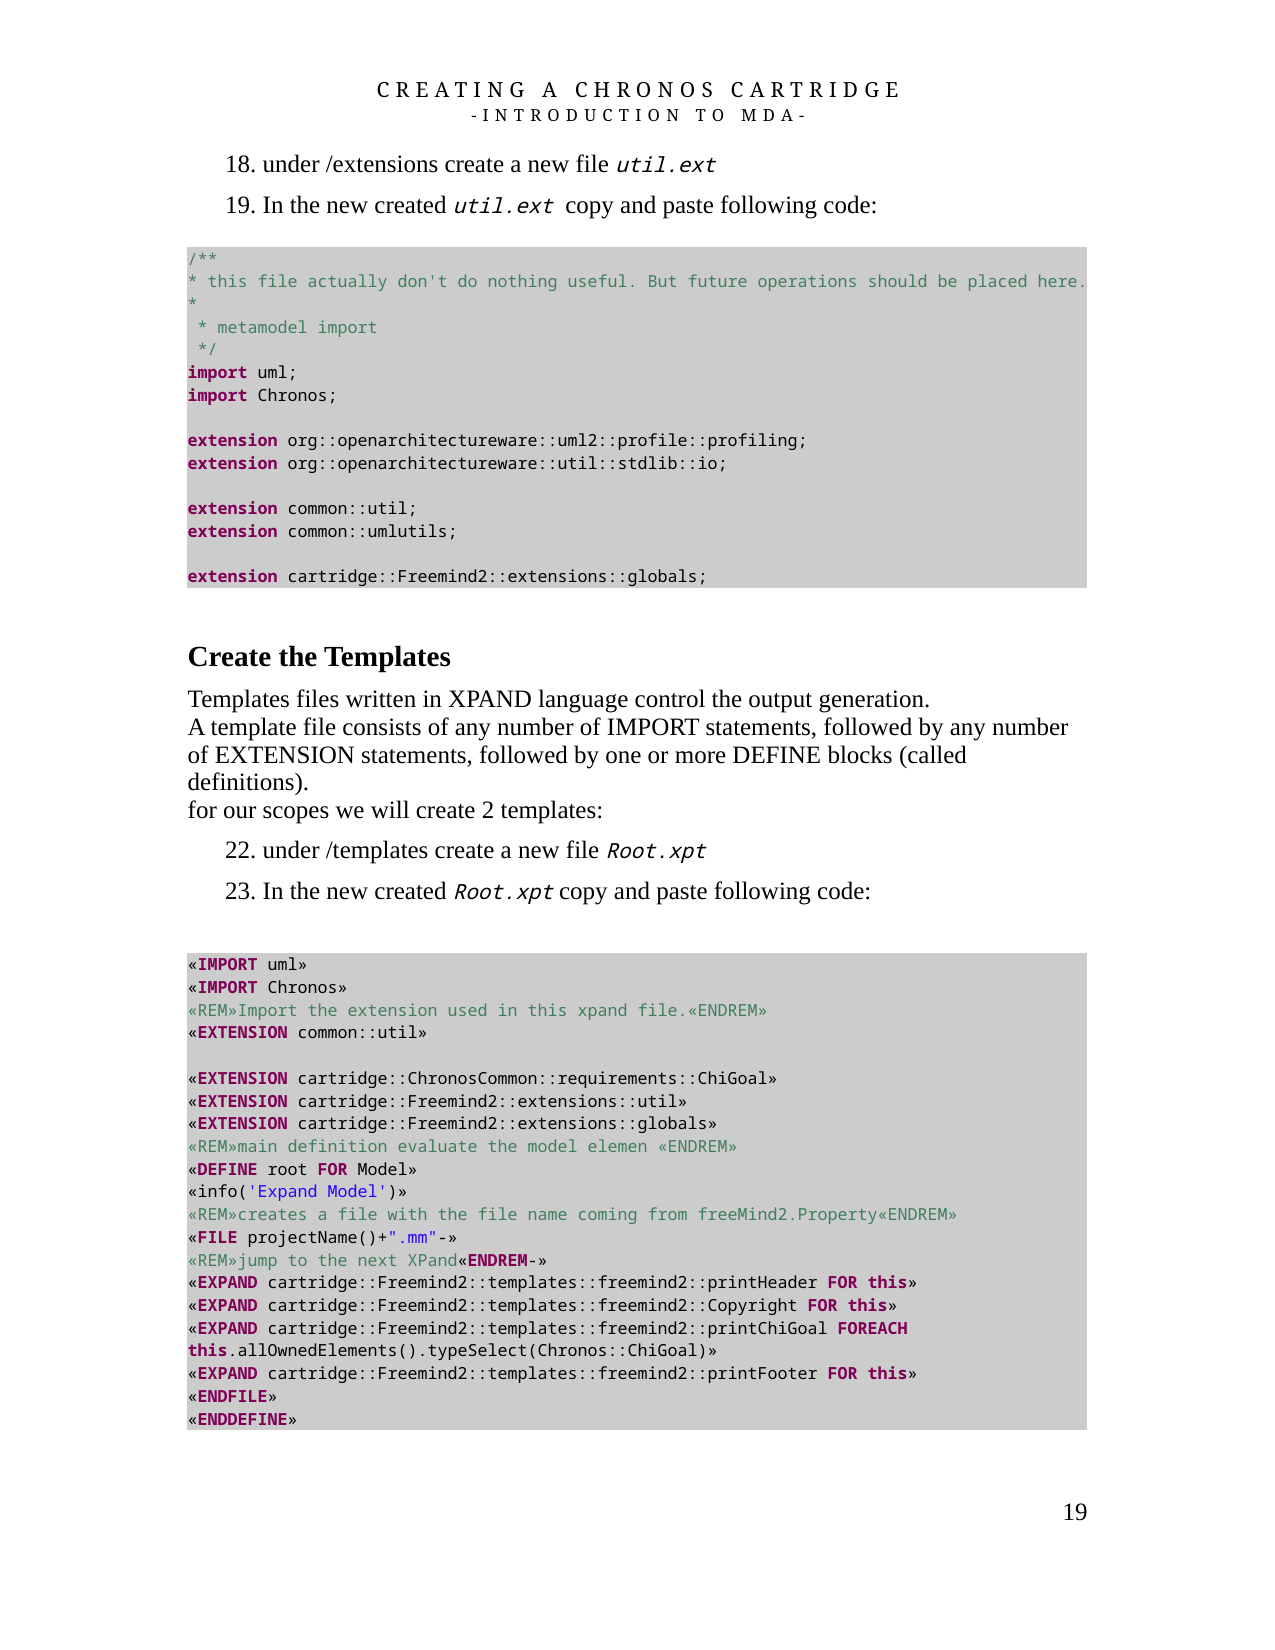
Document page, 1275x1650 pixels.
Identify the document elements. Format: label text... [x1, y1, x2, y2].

text «EXPAND cartridge::Freemind2::templates::freemind2::printFooter FOR this» [187, 1362, 1087, 1384]
text * [187, 293, 1087, 315]
text */ [187, 338, 1087, 361]
text «info('Expand Model')» [187, 1180, 1087, 1203]
list In the new created Root.xpt copy and paste following code: [225, 877, 1087, 906]
text * metamodel import [187, 315, 1087, 338]
text import uml; [187, 361, 1087, 383]
text «REM»creates a file with the file name coming from freeMind2.Property«ENDREM» [187, 1203, 1087, 1226]
text * this file actually don't do nothing useful. But future operations should be placed here. [187, 270, 1087, 293]
subtitle Create the Templates [187, 641, 1087, 673]
text A template file consists of any number of IMPORT statements, followed by any number of EXTENSION statements, followed by one or more DEFINE blocks (called definitions). [187, 713, 1087, 796]
text «REM»jump to the next XPand«ENDREM-» [187, 1248, 1087, 1271]
text «EXTENSION cartridge::Freemind2::extensions::util» [187, 1089, 1087, 1112]
text «EXTENSION cartridge::ChronosCommon::requirements::ChiGoal» [187, 1067, 1087, 1089]
text «DEFINE root FOR Model» [187, 1157, 1087, 1180]
text «EXTENSION common::util» [187, 1021, 1087, 1044]
text «EXPAND cartridge::Freemind2::templates::freemind2::printHeader FOR this» [187, 1271, 1087, 1294]
text «EXPAND cartridge::Freemind2::templates::freemind2::printChiGoal FOREACH this.allOwnedElements().typeSelect(Chronos::ChiGoal)» [187, 1316, 1087, 1362]
text «REM»main definition evaluate the model elemen «ENDREM» [187, 1135, 1087, 1157]
text «FILE projectName()+".mm"-» [187, 1226, 1087, 1248]
text extension common::util; [187, 497, 1087, 520]
text «IMPORT Chronos» [187, 976, 1087, 998]
text import Chronos; [187, 383, 1087, 406]
text «EXPAND cartridge::Freemind2::templates::freemind2::Copyright FOR this» [187, 1294, 1087, 1316]
text «EXTENSION cartridge::Freemind2::extensions::globals» [187, 1112, 1087, 1135]
text «ENDFILE» [187, 1384, 1087, 1407]
text extension cartridge::Freemind2::extensions::globals; [187, 565, 1087, 588]
text extension common::umlutils; [187, 520, 1087, 542]
list under /extensions create a new file util.ext [225, 150, 1087, 178]
text «REM»Import the extension used in this xpand file.«ENDREM» [187, 998, 1087, 1021]
text extension org::openarchitectureware::uml2::profile::profiling; [187, 429, 1087, 452]
list In the new created util.ext copy and paste following code: [225, 191, 1087, 219]
text Templates files written in XPAND language control the output generation. [187, 685, 1087, 713]
text «IMPORT uml» [187, 953, 1087, 976]
list under /templates create a new file Root.xpt [225, 836, 1087, 865]
text extension org::openarchitectureware::util::stdlib::io; [187, 452, 1087, 474]
text /** [187, 247, 1087, 270]
text for our scopes we will create 2 templates: [187, 796, 1087, 824]
text «ENDDEFINE» [187, 1407, 1087, 1430]
